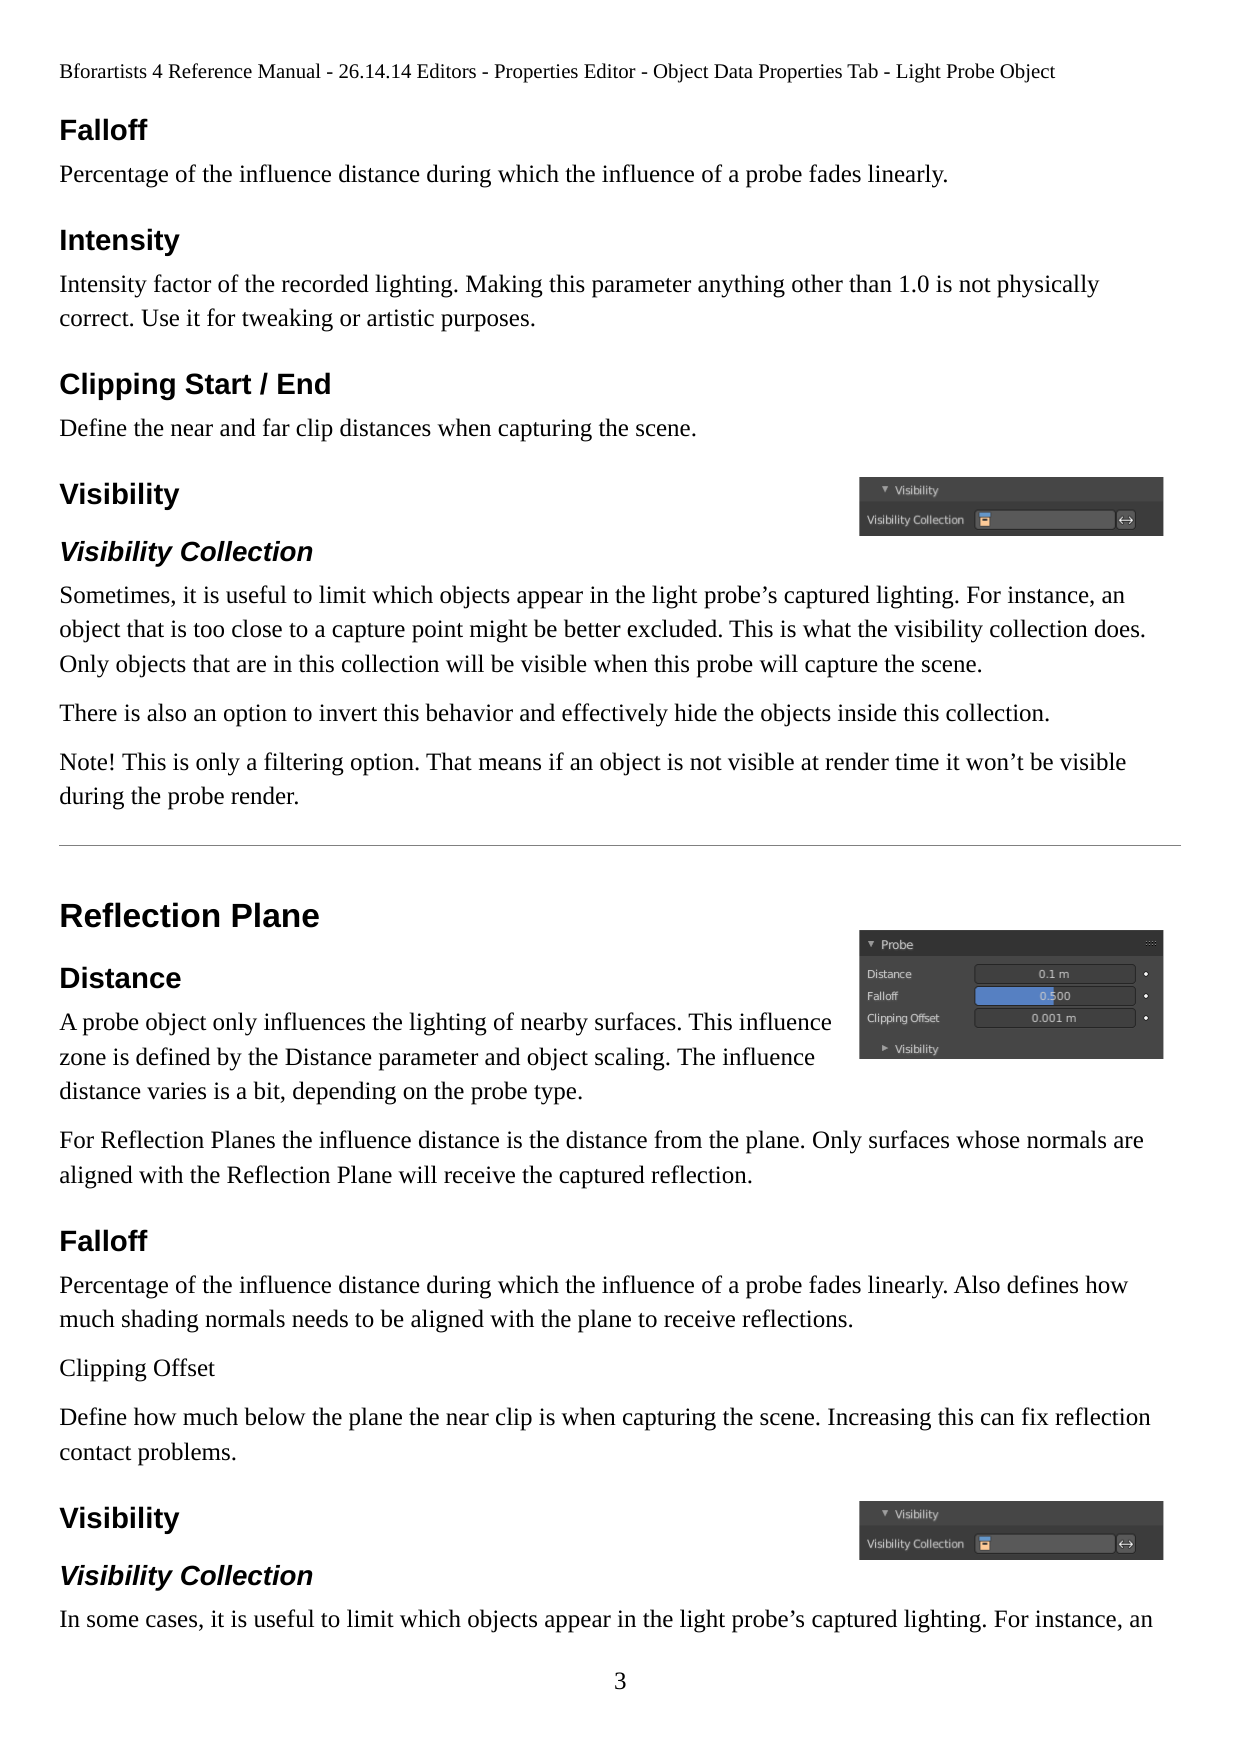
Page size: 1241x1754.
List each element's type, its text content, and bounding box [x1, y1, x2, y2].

subtitle [1164, 961, 1181, 995]
subtitle Falloff [59, 113, 1181, 146]
picture [859, 477, 1164, 536]
picture [859, 930, 1164, 1059]
text Note! This is only a filtering option. That means if an object is not visible at render time it won’t be visible during the probe render. [59, 747, 1181, 810]
subtitle Falloff [59, 1224, 1181, 1257]
subtitle [1164, 477, 1181, 511]
text Intensity factor of the recorded lighting. Making this parameter anything other than 1.0 is not physically correct. Use it for tweaking or artistic purposes. [59, 269, 1181, 332]
subtitle Visibility Collection [59, 536, 1181, 567]
subtitle Reflection Plane [59, 896, 1181, 934]
subtitle Visibility [59, 1501, 859, 1534]
text Define how much below the plane the near clip is when capturing the scene. Increasing this can fix reflection contact problems. [59, 1402, 1181, 1466]
text A probe object only influences the lighting of nearby surfaces. This influence zone is defined by the Distance parameter and object scaling. The influence distance varies is a bit, depending on the probe type. [59, 1007, 1181, 1105]
subtitle Distance [59, 961, 859, 995]
subtitle [1164, 1501, 1181, 1534]
picture [859, 1501, 1164, 1560]
text Percentage of the influence distance during which the influence of a probe fades linearly. Also defines how much shading normals needs to be aligned with the plane to receive reflections. [59, 1270, 1181, 1333]
subtitle Intensity [59, 222, 1181, 256]
text There is also an option to invert this behavior and effectively hide the objects inside this collection. [59, 698, 1181, 727]
text In some cases, it is useful to limit which objects appear in the light probe’s captured lighting. For instance, an [59, 1604, 1181, 1632]
text Define the near and far clip distances when capturing the scene. [59, 413, 1181, 442]
subtitle Clipping Start / End [59, 367, 1181, 401]
text Clipping Offset [59, 1353, 1181, 1382]
text Percentage of the influence distance during which the influence of a probe fades linearly. [59, 159, 1181, 188]
subtitle Visibility Collection [59, 1559, 1181, 1591]
text For Reflection Planes the influence distance is the distance from the plane. Only surfaces whose normals are aligned with the Reflection Plane will receive the captured reflection. [59, 1126, 1181, 1189]
text Sometimes, it is useful to limit which objects appear in the light probe’s captured lighting. For instance, an object that is too close to a capture point might be better excluded. This is what the visibility collection does. Only objects that are in this collection will be visible when this probe will capture the scene. [59, 580, 1181, 678]
subtitle Visibility [59, 477, 859, 511]
